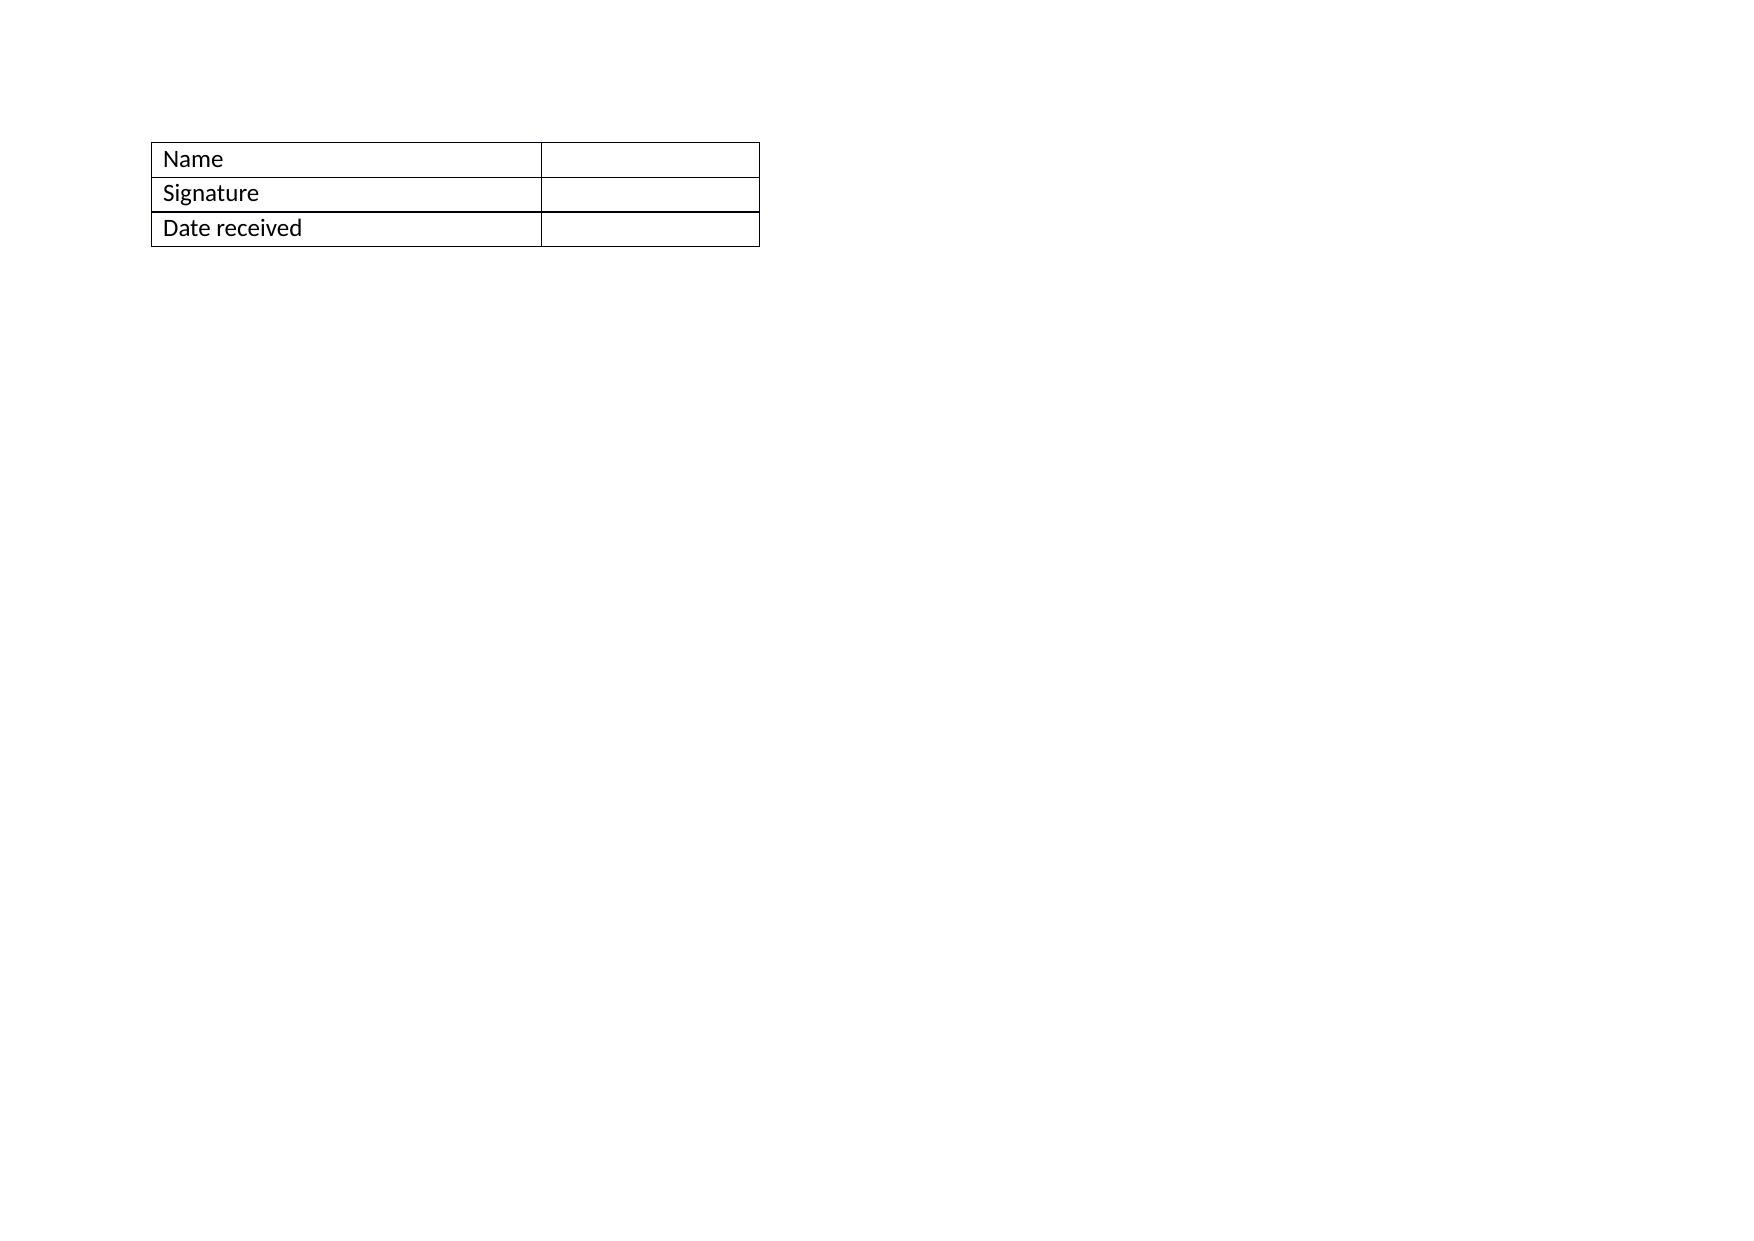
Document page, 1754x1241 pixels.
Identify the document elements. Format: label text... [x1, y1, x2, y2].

table_cell Name [152, 143, 541, 177]
table_cell Date received [152, 213, 541, 246]
table_cell Signature [152, 178, 541, 211]
table_cell [542, 178, 759, 211]
table_cell [542, 143, 759, 177]
table_cell [542, 213, 759, 246]
